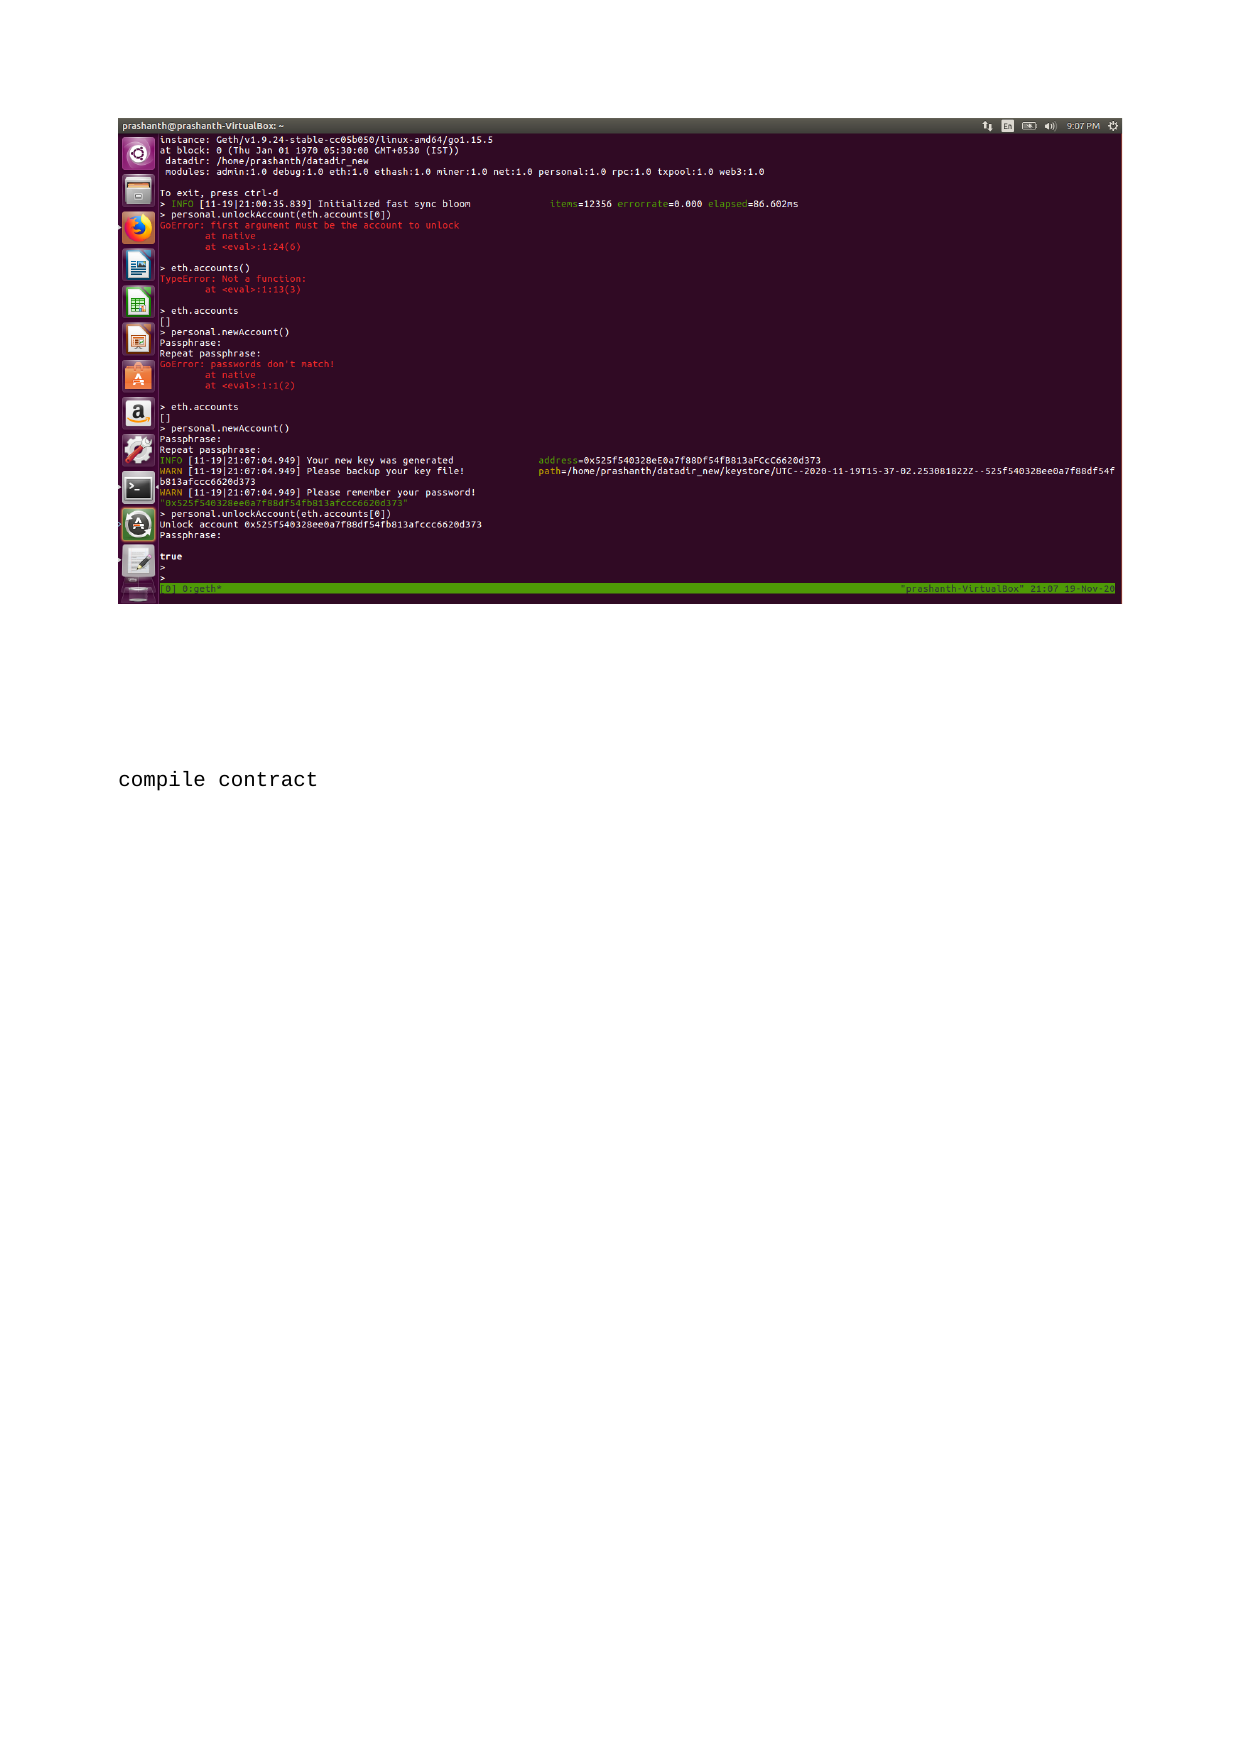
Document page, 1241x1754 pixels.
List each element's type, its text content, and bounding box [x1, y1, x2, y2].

text compile contract [118, 769, 1122, 792]
picture [118, 118, 1123, 604]
